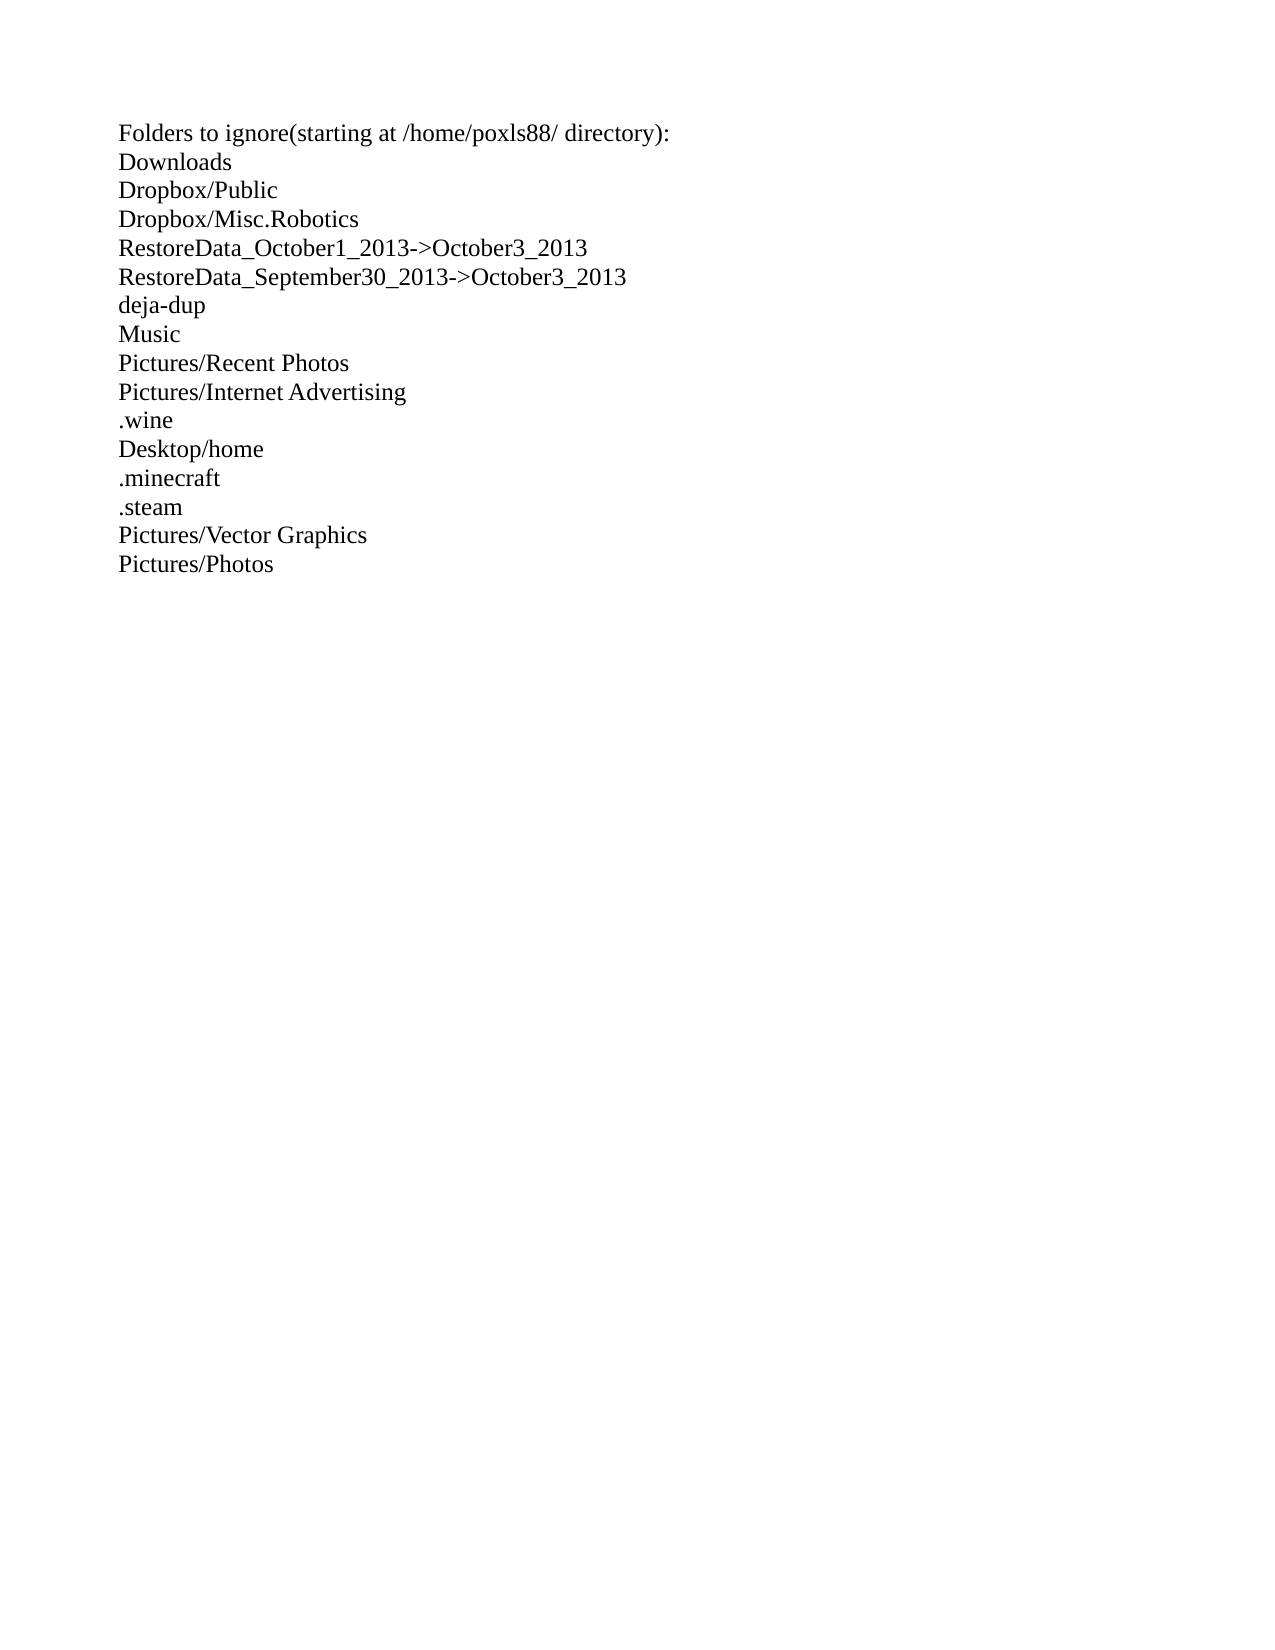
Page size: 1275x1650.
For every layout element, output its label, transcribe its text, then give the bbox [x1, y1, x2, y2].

text Downloads [118, 147, 1157, 176]
text Pictures/Recent Photos [118, 348, 1157, 377]
text RestoreData_October1_2013->October3_2013 [118, 233, 1157, 262]
text Folders to ignore(starting at /home/poxls88/ directory): [118, 118, 1157, 147]
text Pictures/Internet Advertising [118, 377, 1157, 406]
text deja-dup [118, 291, 1157, 319]
text Pictures/Vector Graphics [118, 521, 1157, 549]
text Music [118, 319, 1157, 348]
text RestoreData_September30_2013->October3_2013 [118, 262, 1157, 291]
text .steam [118, 492, 1157, 521]
text Dropbox/Public [118, 176, 1157, 204]
text .minecraft [118, 463, 1157, 492]
text Desktop/home [118, 434, 1157, 463]
text .wine [118, 406, 1157, 434]
text Pictures/Photos [118, 549, 1157, 578]
text Dropbox/Misc.Robotics [118, 204, 1157, 233]
